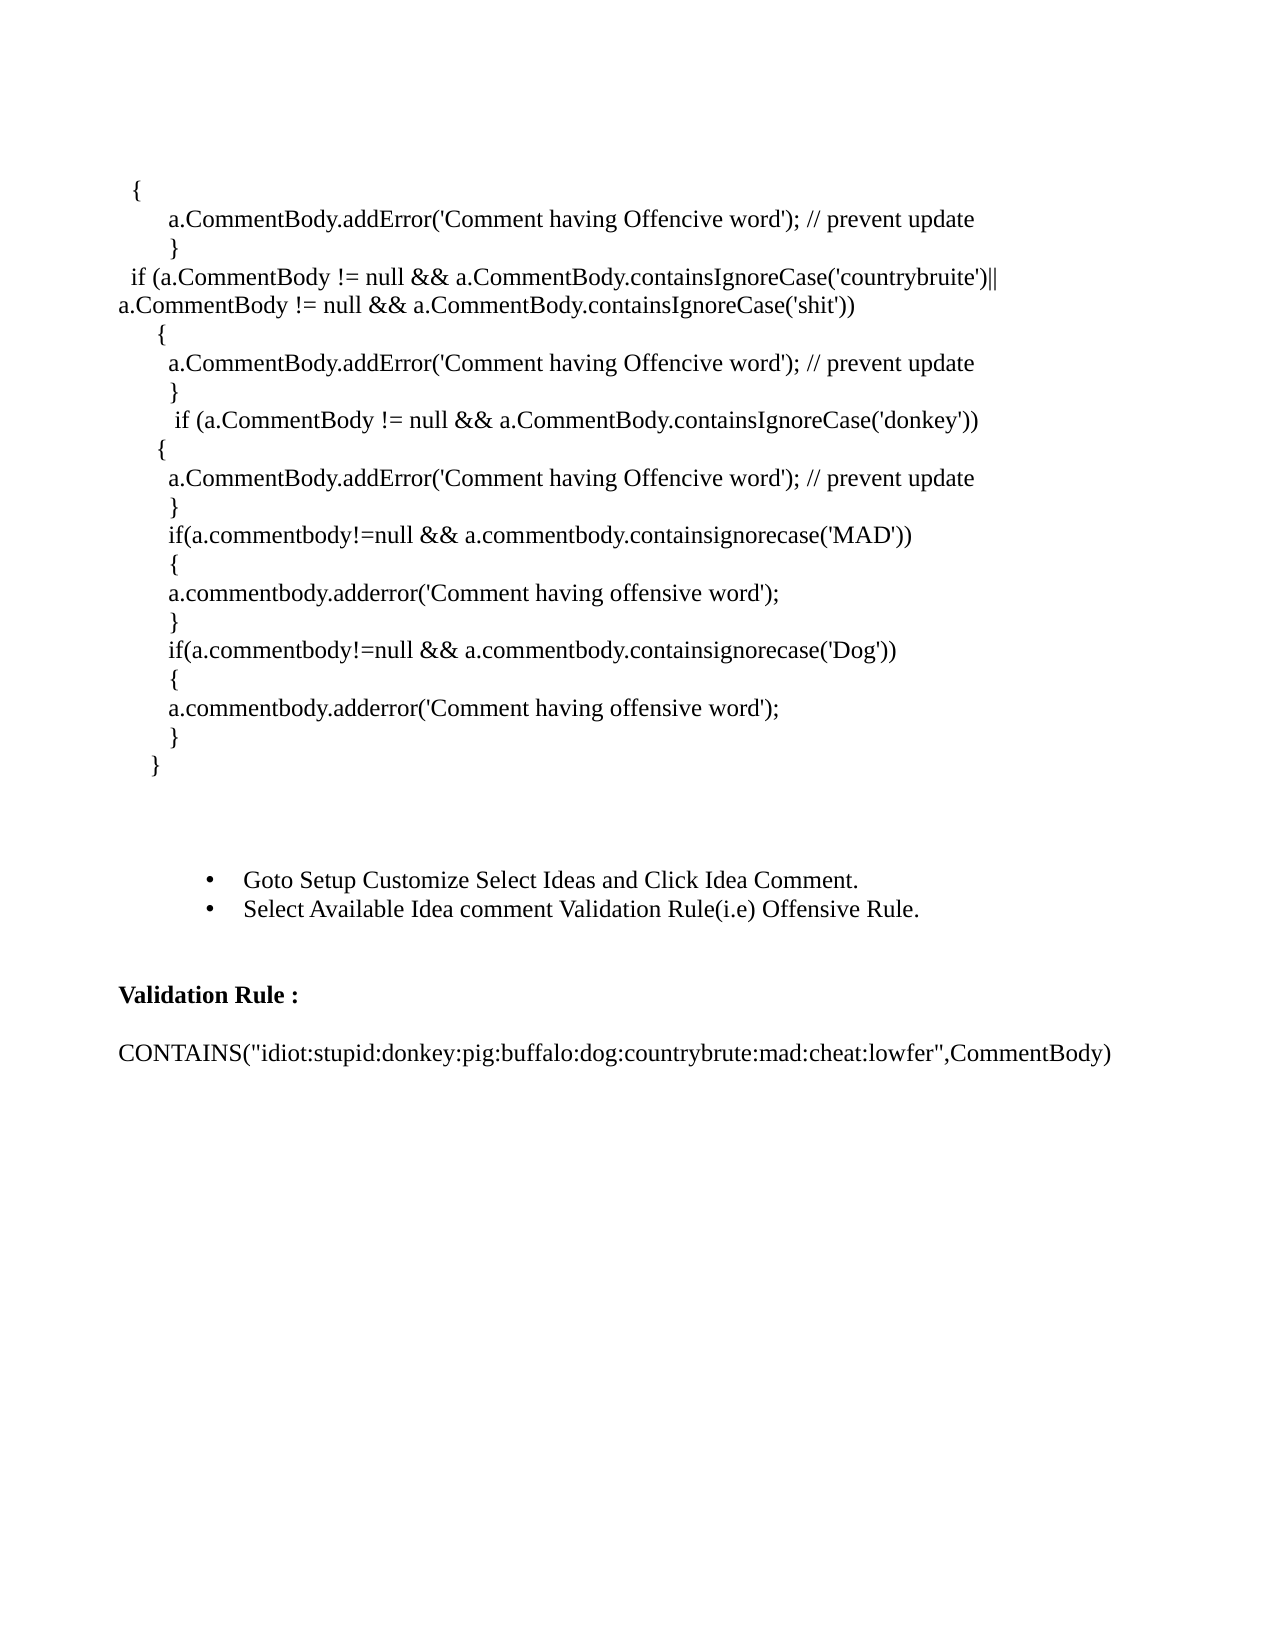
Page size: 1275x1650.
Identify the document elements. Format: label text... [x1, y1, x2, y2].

text } [118, 377, 1157, 406]
text } [118, 233, 1157, 262]
text a.CommentBody.addError('Comment having Offencive word'); // prevent update [118, 204, 1157, 233]
text if (a.CommentBody != null && a.CommentBody.containsIgnoreCase('donkey')) [118, 406, 1157, 434]
text Validation Rule : [118, 981, 1157, 1009]
text } [118, 607, 1157, 636]
text { [118, 664, 1157, 693]
text a.commentbody.adderror('Comment having offensive word'); [118, 693, 1157, 722]
text a.CommentBody.addError('Comment having Offencive word'); // prevent update [118, 463, 1157, 492]
text a.commentbody.adderror('Comment having offensive word'); [118, 578, 1157, 607]
text if(a.commentbody!=null && a.commentbody.containsignorecase('MAD')) [118, 521, 1157, 549]
text { [118, 549, 1157, 578]
text { [118, 176, 1157, 204]
list Goto Setup Customize Select Ideas and Click Idea Comment. [206, 866, 1157, 894]
text } [118, 722, 1157, 751]
text a.CommentBody.addError('Comment having Offencive word'); // prevent update [118, 348, 1157, 377]
text CONTAINS("idiot:stupid:donkey:pig:buffalo:dog:countrybrute:mad:cheat:lowfer",CommentBody) [118, 1038, 1157, 1067]
text if (a.CommentBody != null && a.CommentBody.containsIgnoreCase('countrybruite')|| a.CommentBody != null && a.CommentBody.containsIgnoreCase('shit')) [118, 262, 1157, 319]
text } [118, 492, 1157, 521]
text { [118, 434, 1157, 463]
text } [118, 751, 1157, 779]
text { [118, 319, 1157, 348]
list Select Available Idea comment Validation Rule(i.e) Offensive Rule. [206, 894, 1157, 923]
text if(a.commentbody!=null && a.commentbody.containsignorecase('Dog')) [118, 636, 1157, 664]
